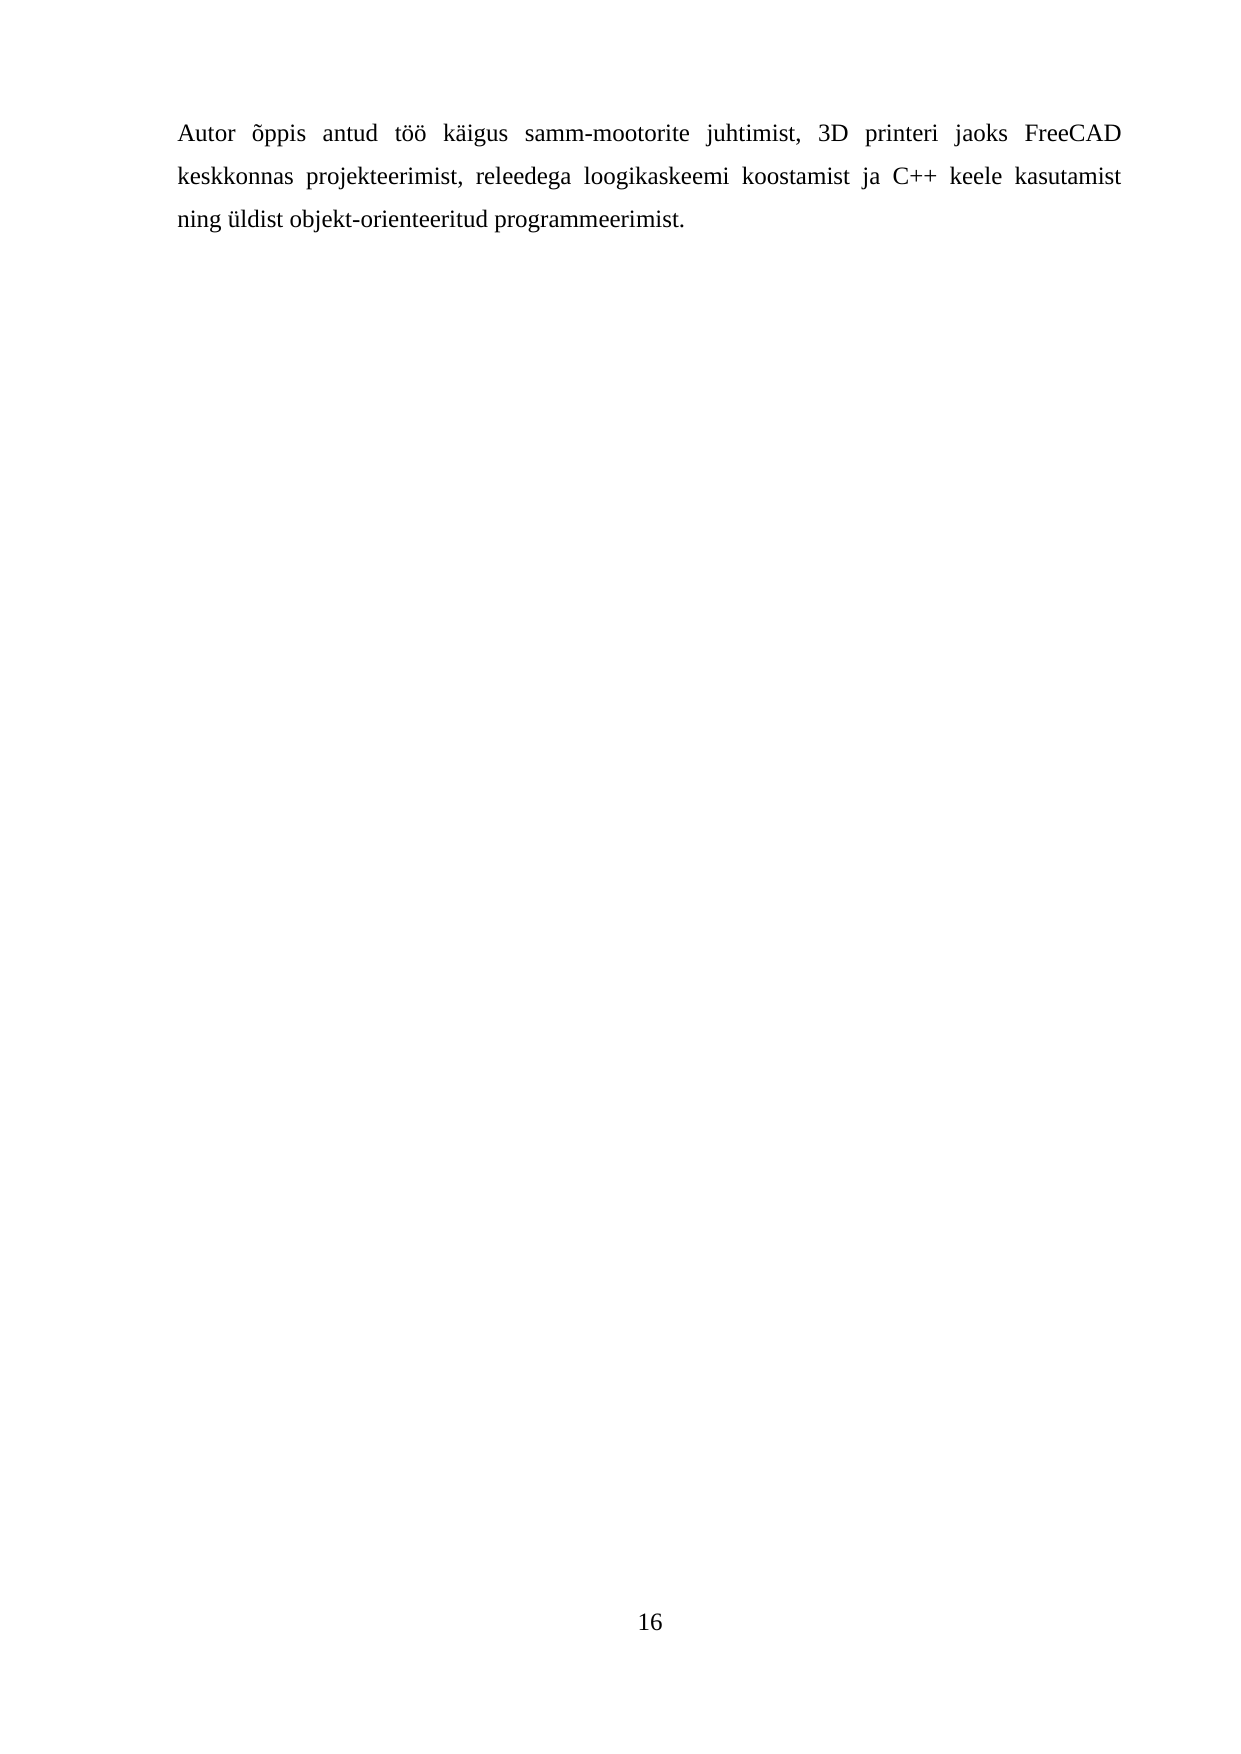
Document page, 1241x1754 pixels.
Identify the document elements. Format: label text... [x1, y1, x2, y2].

text Autor õppis antud töö käigus samm-mootorite juhtimist, 3D printeri jaoks FreeCAD keskkonnas projekteerimist, releedega loogikaskeemi koostamist ja C++ keele kasutamist ning üldist objekt-orienteeritud programmeerimist. [177, 118, 1122, 233]
